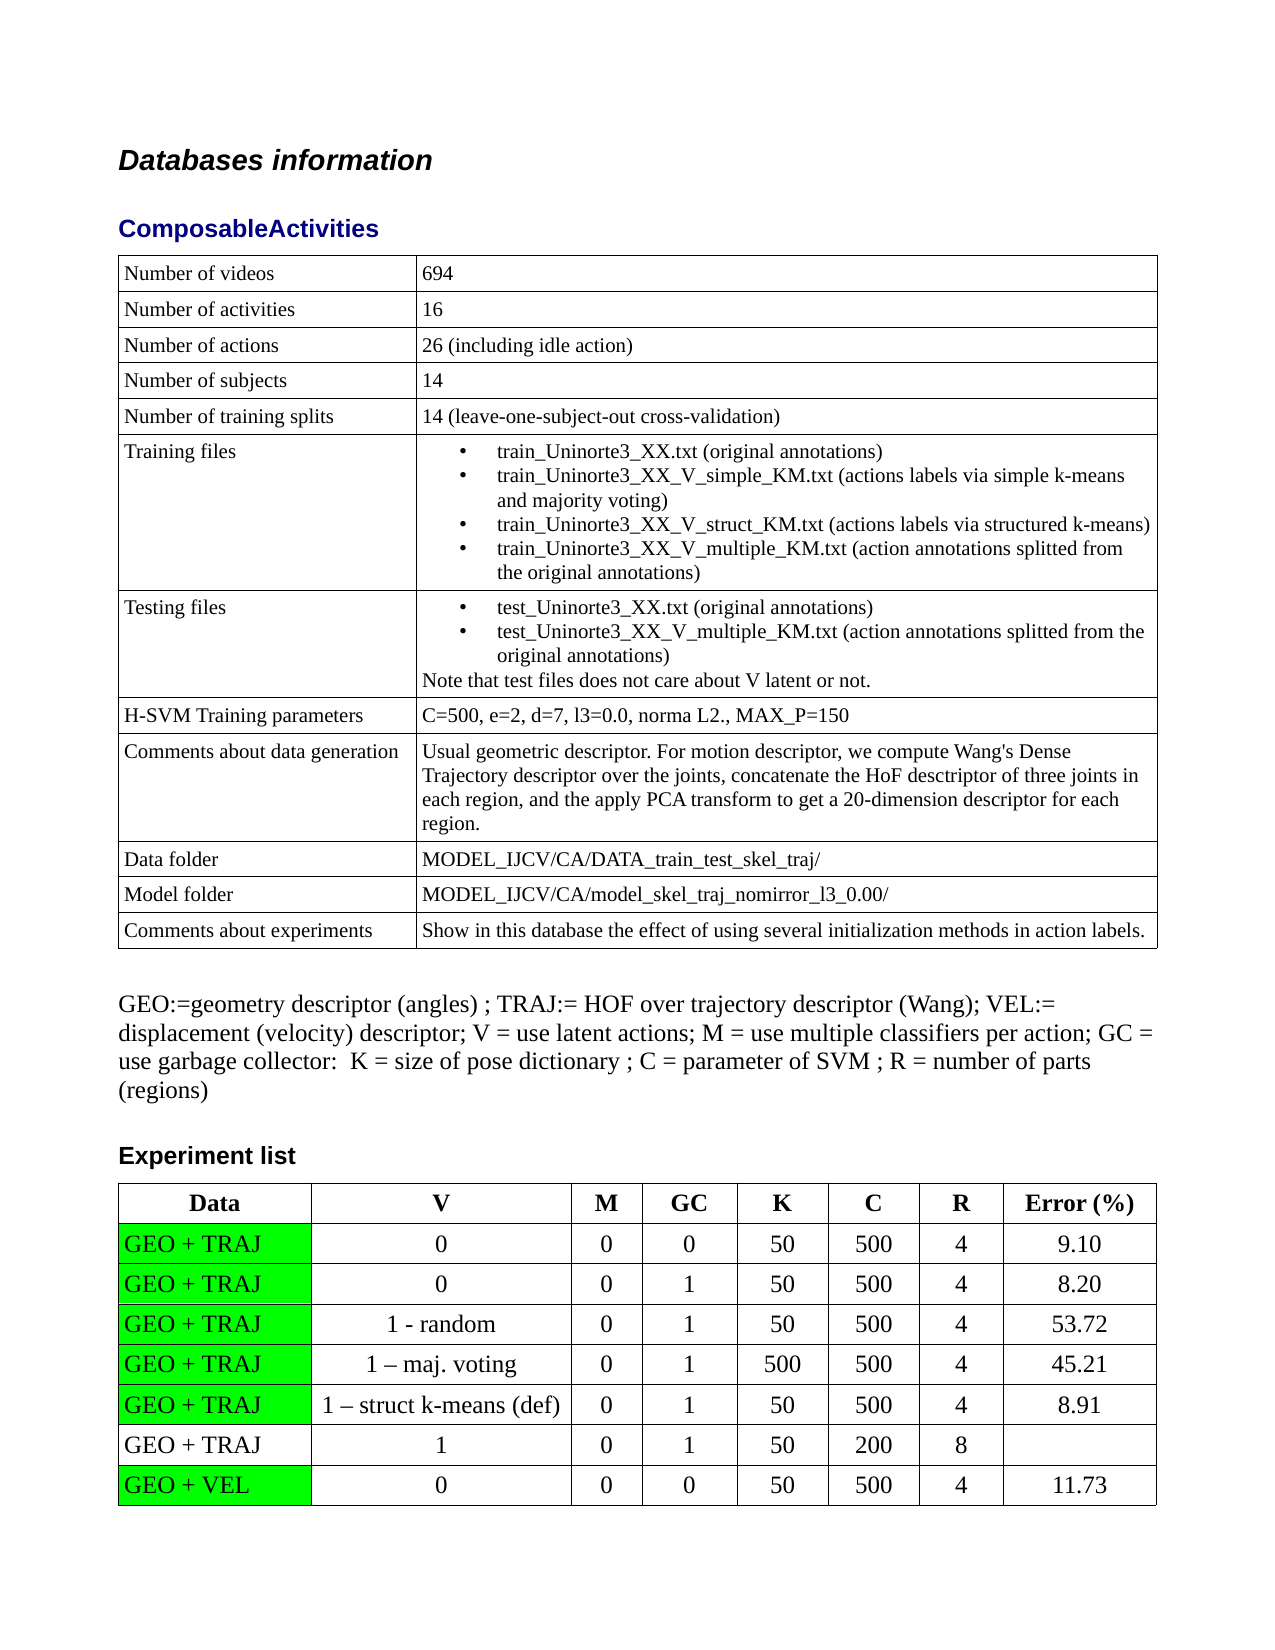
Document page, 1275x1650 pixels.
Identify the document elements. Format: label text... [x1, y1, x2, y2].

table_cell 1 – struct k-means (def) [312, 1385, 571, 1424]
table_cell train_Uninorte3_XX.txt (original annotations) train_Uninorte3_XX_V_simple_KM.txt (actions labels via simple k-means and majority voting) train_Uninorte3_XX_V_struct_KM.txt (actions labels via structured k-means) train_Uninorte3_XX_V_multiple_KM.txt (action annotations splitted from the original annotations) [417, 435, 1157, 589]
table_cell 14 (leave-one-subject-out cross-validation) [417, 399, 1157, 433]
table_cell 11.73 [1004, 1466, 1156, 1505]
table_cell 9.10 [1004, 1224, 1156, 1263]
table_cell 1 [643, 1345, 737, 1384]
table_cell 500 [829, 1305, 919, 1344]
table_cell 500 [738, 1345, 828, 1384]
table_cell [1004, 1425, 1156, 1465]
table_cell 14 [417, 363, 1157, 398]
table_cell C=500, e=2, d=7, l3=0.0, norma L2., MAX_P=150 [417, 698, 1157, 733]
table_cell 500 [829, 1224, 919, 1263]
table_cell 0 [312, 1264, 571, 1303]
table_cell Number of subjects [119, 363, 416, 398]
table_cell 500 [829, 1264, 919, 1303]
table_cell MODEL_IJCV/CA/model_skel_traj_nomirror_l3_0.00/ [417, 877, 1157, 912]
table_cell 50 [738, 1264, 828, 1303]
table_header K [738, 1184, 828, 1223]
table_cell GEO + TRAJ [119, 1264, 311, 1303]
table_cell Usual geometric descriptor. For motion descriptor, we compute Wang's Dense Trajectory descriptor over the joints, concatenate the HoF desctriptor of three joints in each region, and the apply PCA transform to get a 20-dimension descriptor for each region. [417, 734, 1157, 841]
table_cell 16 [417, 292, 1157, 327]
table_cell Training files [119, 435, 416, 589]
table_cell 50 [738, 1305, 828, 1344]
table_cell 4 [920, 1345, 1003, 1384]
table_cell 1 [643, 1305, 737, 1344]
table_cell 500 [829, 1345, 919, 1384]
table_cell GEO + VEL [119, 1466, 311, 1505]
table_cell 200 [829, 1425, 919, 1465]
table_cell 53.72 [1004, 1305, 1156, 1344]
table_cell 50 [738, 1425, 828, 1465]
subtitle Databases info rmation [118, 143, 1157, 177]
table_cell Number of activities [119, 292, 416, 327]
table_header Data [119, 1184, 311, 1223]
table_header V [312, 1184, 571, 1223]
text GEO:=geometry descriptor (angles) ; TRAJ:= HOF over trajectory descriptor (Wang); VEL:= displacement (velocity) descriptor; V = use latent actions; M = use multiple classifiers per action; GC = use garbage collector: K = size of pose dictionary ; C = parameter of SVM ; R = number of parts (regions) [118, 989, 1157, 1104]
table_cell Model folder [119, 877, 416, 912]
table_header R [920, 1184, 1003, 1223]
table_cell 1 [643, 1264, 737, 1303]
table_header C [829, 1184, 919, 1223]
table_cell 500 [829, 1466, 919, 1505]
table_cell 4 [920, 1224, 1003, 1263]
table_cell Data folder [119, 842, 416, 876]
table_cell 1 - random [312, 1305, 571, 1344]
table_cell 1 [643, 1425, 737, 1465]
table_cell 8 [920, 1425, 1003, 1465]
table_header GC [643, 1184, 737, 1223]
table_header 694 [417, 256, 1157, 291]
table_cell 0 [643, 1224, 737, 1263]
table_cell 1 [643, 1385, 737, 1424]
table_cell 0 [572, 1305, 642, 1344]
table_cell MODEL_IJCV/CA/DATA_train_test_skel_traj/ [417, 842, 1157, 876]
table_cell GEO + TRAJ [119, 1305, 311, 1344]
table_cell 50 [738, 1466, 828, 1505]
table_header M [572, 1184, 642, 1223]
table_cell GEO + TRAJ [119, 1425, 311, 1465]
table_header Error (%) [1004, 1184, 1156, 1223]
table_cell 50 [738, 1385, 828, 1424]
table_cell 26 (including idle action) [417, 328, 1157, 362]
table_cell 0 [312, 1466, 571, 1505]
table_cell 0 [572, 1264, 642, 1303]
table_cell 0 [572, 1224, 642, 1263]
table_cell GEO + TRAJ [119, 1224, 311, 1263]
table_cell Number of actions [119, 328, 416, 362]
table_cell 8.20 [1004, 1264, 1156, 1303]
table_cell test_Uninorte3_XX.txt (original annotations) test_Uninorte3_XX_V_multiple_KM.txt (action annotations splitted from the original annotations) Note that test files does not care about V latent or not. [417, 591, 1157, 697]
table_cell 0 [572, 1385, 642, 1424]
table_cell H-SVM Training parameters [119, 698, 416, 733]
table_cell Comments about experiments [119, 913, 416, 948]
table_cell 1 [312, 1425, 571, 1465]
table_cell 4 [920, 1466, 1003, 1505]
table_cell 45.21 [1004, 1345, 1156, 1384]
table_cell 50 [738, 1224, 828, 1263]
table_cell Comments about data generation [119, 734, 416, 841]
table_header Number of videos [119, 256, 416, 291]
table_cell 8.91 [1004, 1385, 1156, 1424]
table_cell 4 [920, 1264, 1003, 1303]
table_cell 4 [920, 1385, 1003, 1424]
table_cell GEO + TRAJ [119, 1345, 311, 1384]
table_cell GEO + TRAJ [119, 1385, 311, 1424]
table_cell Number of training splits [119, 399, 416, 433]
table_cell 0 [312, 1224, 571, 1263]
table_cell Show in this database the effect of using several initialization methods in action labels. [417, 913, 1157, 948]
table_cell 0 [572, 1425, 642, 1465]
table_cell 4 [920, 1305, 1003, 1344]
table_cell 0 [572, 1466, 642, 1505]
subtitle Experiment list [118, 1141, 1157, 1170]
subtitle ComposableActivities [118, 214, 1157, 243]
table_cell 0 [572, 1345, 642, 1384]
table_cell 500 [829, 1385, 919, 1424]
table_cell Testing files [119, 591, 416, 697]
table_cell 1 – maj. voting [312, 1345, 571, 1384]
table_cell 0 [643, 1466, 737, 1505]
